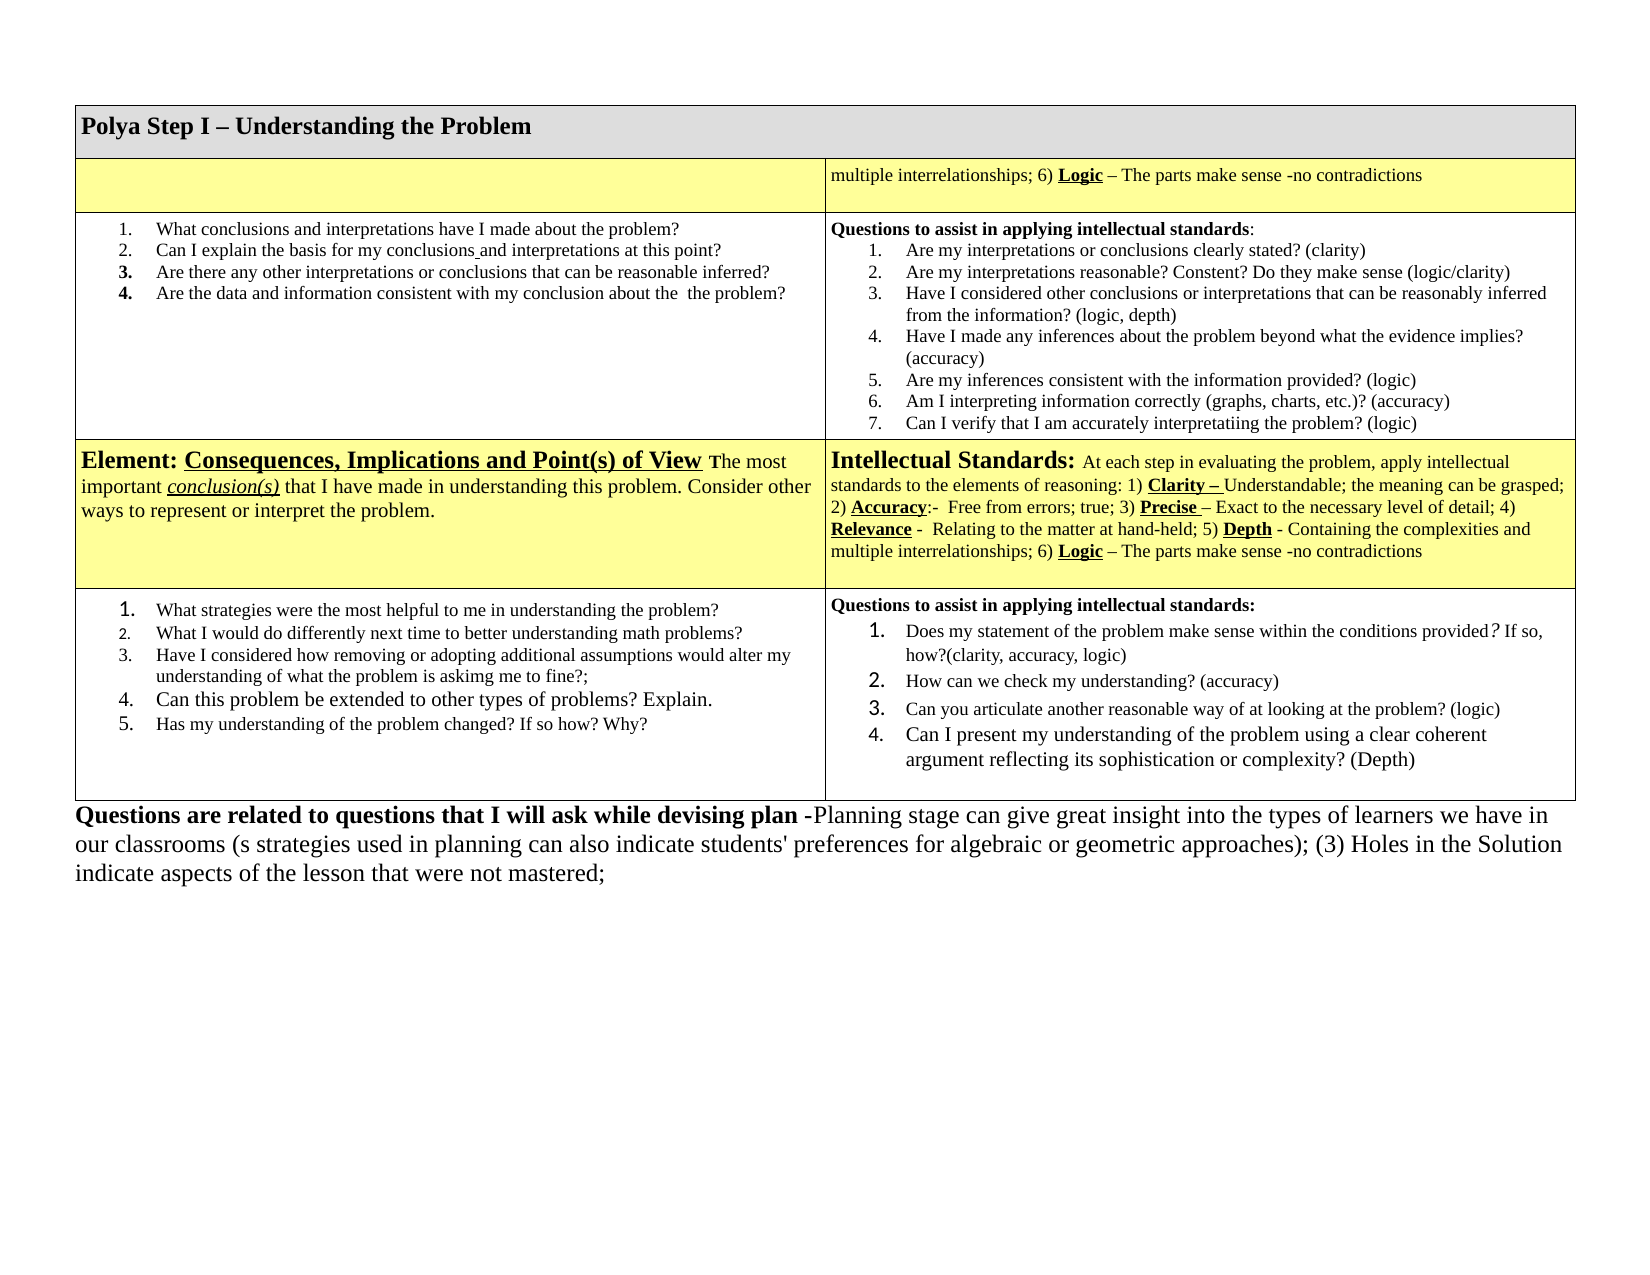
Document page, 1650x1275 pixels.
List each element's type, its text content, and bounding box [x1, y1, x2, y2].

text Questions are related to questions that I will ask while devising plan -Planning stage can give great insight into the types of learners we have in our classrooms (s strategies used in planning can also indicate students' preferences for algebraic or geometric approaches); (3) Holes in the Solution indicate aspects of the lesson that were not mastered; [75, 801, 1575, 887]
table_cell Intellectual Standards: At each step in evaluating the problem, apply intellectual standards to the elements of reasoning: 1) Clarity – Understandable; the meaning can be grasped; 2) Accuracy:- Free from errors; true; 3) Precise – Exact to the necessary level of detail; 4) Relevance - Relating to the matter at hand-held; 5) Depth - Containing the complexities and multiple interrelationships; 6) Logic – The parts make sense -no contradictions [826, 440, 1575, 588]
table_cell Questions to assist in applying intellectual standards: Are my interpretations or conclusions clearly stated? (clarity) Are my interpretations reasonable? Constent? Do they make sense (logic/clarity) Have I considered other conclusions or interpretations that can be reasonably inferred from the information? (logic, depth) Have I made any inferences about the problem beyond what the evidence implies? (accuracy) Are my inferences consistent with the information provided? (logic) Am I interpreting information correctly (graphs, charts, etc.)? (accuracy) Can I verify that I am accurately interpretatiing the problem? (logic) [826, 213, 1575, 439]
table_cell multiple interrelationships; 6) Logic – The parts make sense -no contradictions [826, 159, 1575, 212]
table_cell [76, 159, 825, 212]
table_header Polya Step I – Understanding the Problem [76, 106, 1575, 158]
table_cell Element: Consequences, Implications and Point(s) of View The most important conclusion(s) that I have made in understanding this problem. Consider other ways to represent or interpret the problem. [76, 440, 825, 588]
table_cell What strategies were the most helpful to me in understanding the problem? What I would do differently next time to better understanding math problems? Have I considered how removing or adopting additional assumptions would alter my understanding of what the problem is askimg me to fine?; Can this problem be extended to other types of problems? Explain. Has my understanding of the problem changed? If so how? Why? [76, 589, 825, 800]
table_cell Questions to assist in applying intellectual standards: Does my statement of the problem make sense within the conditions provided? If so, how?(clarity, accuracy, logic) How can we check my understanding? (accuracy) Can you articulate another reasonable way of at looking at the problem? (logic) Can I present my understanding of the problem using a clear coherent argument reflecting its sophistication or complexity? (Depth) [826, 589, 1575, 800]
table_cell What conclusions and interpretations have I made about the problem? Can I explain the basis for my conclusions and interpretations at this point? Are there any other interpretations or conclusions that can be reasonable inferred? Are the data and information consistent with my conclusion about the the problem? [76, 213, 825, 439]
